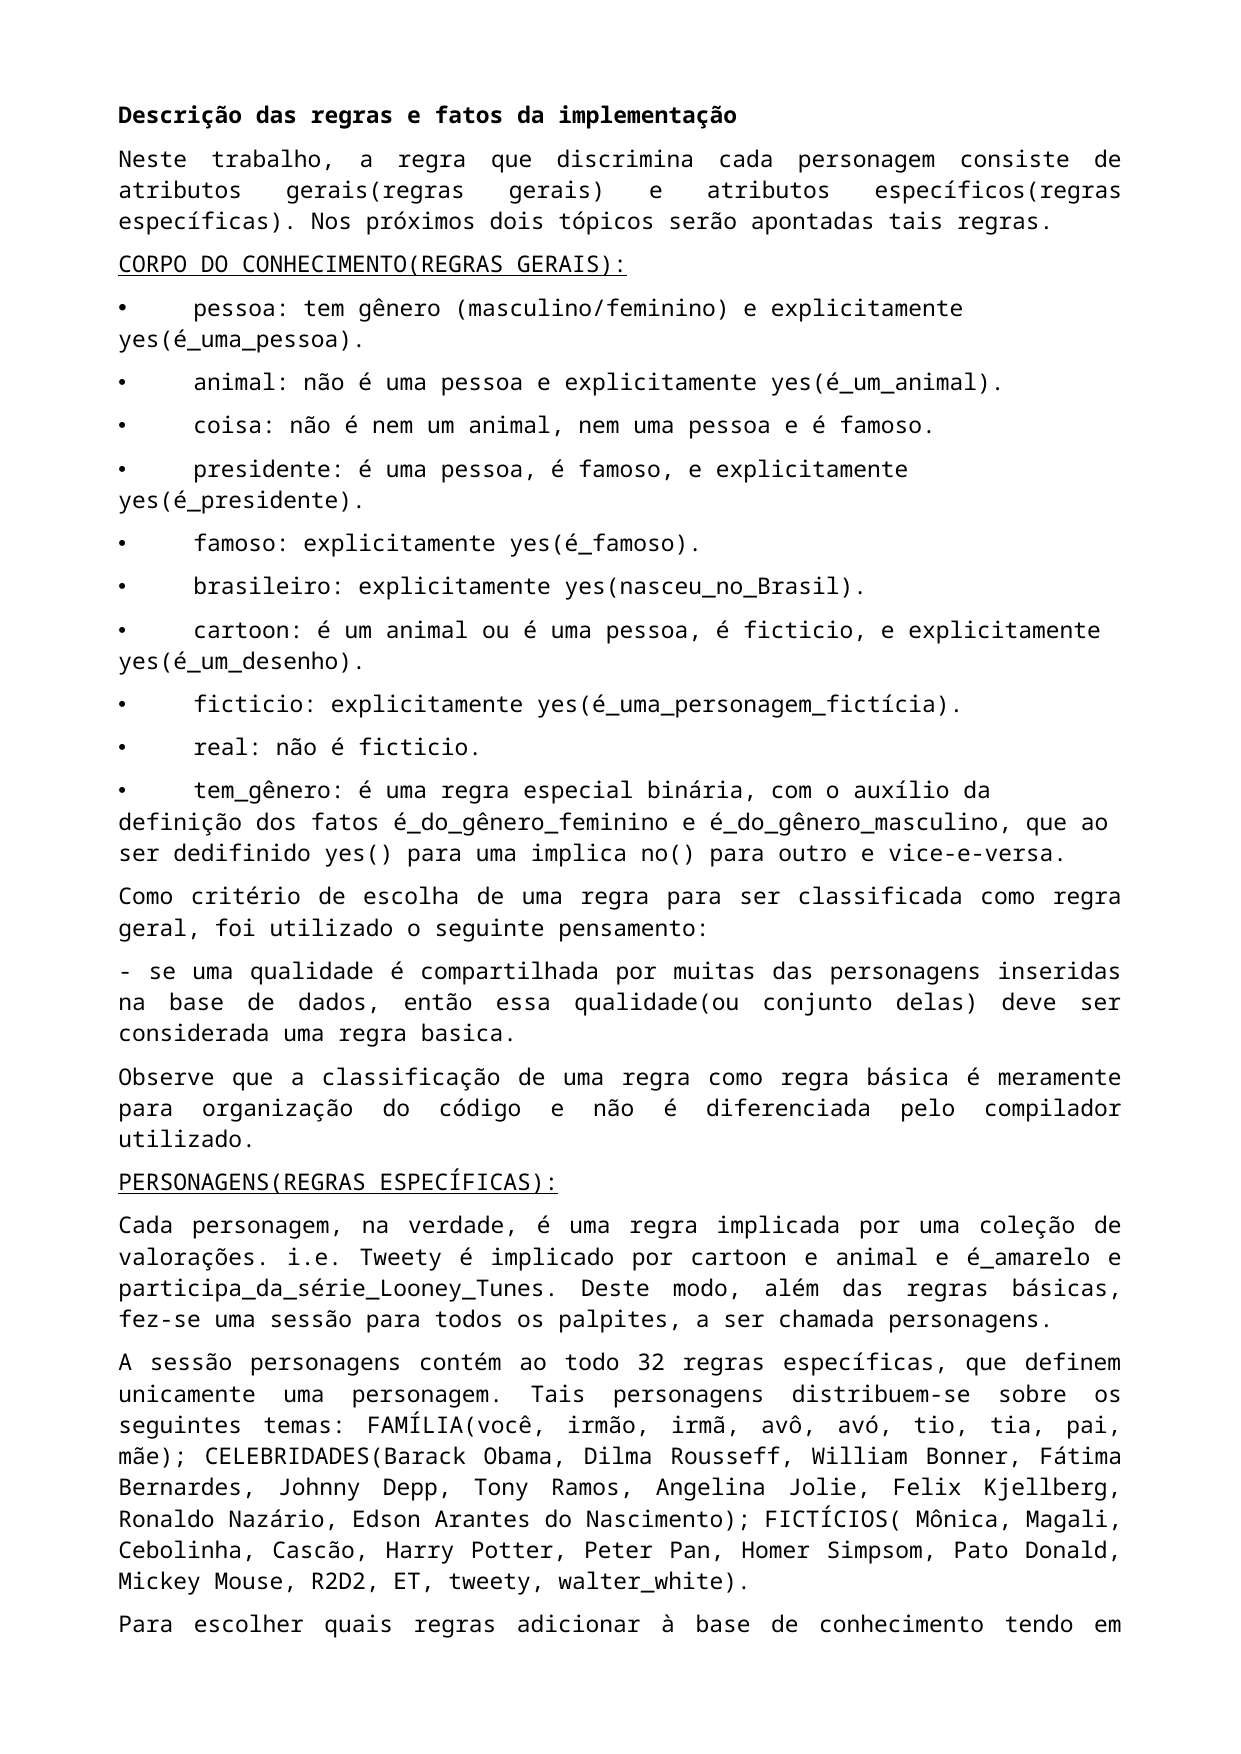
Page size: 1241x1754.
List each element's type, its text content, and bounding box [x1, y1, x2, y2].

list coisa: não é nem um animal, nem uma pessoa e é famoso. [118, 409, 1122, 441]
list tem_gênero: é uma regra especial binária, com o auxílio da definição dos fatos é_do_gênero_feminino e é_do_gênero_masculino, que ao ser dedifinido yes() para uma implica no() para outro e vice-e-versa. [118, 774, 1122, 868]
text Para escolher quais regras adicionar à base de conhecimento tendo em [118, 1608, 1122, 1639]
list presidente: é uma pessoa, é famoso, e explicitamente yes(é_presidente). [118, 453, 1122, 515]
text A sessão personagens contém ao todo 32 regras específicas, que definem unicamente uma personagem. Tais personagens distribuem-se sobre os seguintes temas: FAMÍLIA(você, irmão, irmã, avô, avó, tio, tia, pai, mãe); CELEBRIDADES(Barack Obama, Dilma Rousseff, William Bonner, Fátima Bernardes, Johnny Depp, Tony Ramos, Angelina Jolie, Felix Kjellberg, Ronaldo Nazário, Edson Arantes do Nascimento); FICTÍCIOS( Mônica, Magali, Cebolinha, Cascão, Harry Potter, Peter Pan, Homer Simpsom, Pato Donald, Mickey Mouse, R2D2, ET, tweety, walter_white). [118, 1346, 1122, 1596]
list cartoon: é um animal ou é uma pessoa, é ficticio, e explicitamente yes(é_um_desenho). [118, 613, 1122, 676]
text Descrição das regras e fatos da implementação [118, 99, 1122, 131]
list famoso: explicitamente yes(é_famoso). [118, 527, 1122, 558]
text Neste trabalho, a regra que discrimina cada personagem consiste de atributos gerais(regras gerais) e atributos específicos(regras específicas). Nos próximos dois tópicos serão apontadas tais regras. [118, 143, 1122, 236]
text Cada personagem, na verdade, é uma regra implicada por uma coleção de valorações. i.e. Tweety é implicado por cartoon e animal e é_amarelo e participa_da_série_Looney_Tunes. Deste modo, além das regras básicas, fez-se uma sessão para todos os palpites, a ser chamada personagens. [118, 1209, 1122, 1334]
text CORPO DO CONHECIMENTO(REGRAS GERAIS): [118, 248, 1122, 280]
text Como critério de escolha de uma regra para ser classificada como regra geral, foi utilizado o seguinte pensamento: [118, 880, 1122, 943]
text - se uma qualidade é compartilhada por muitas das personagens inseridas na base de dados, então essa qualidade(ou conjunto delas) deve ser considerada uma regra basica. [118, 955, 1122, 1048]
list real: não é ficticio. [118, 731, 1122, 762]
list brasileiro: explicitamente yes(nasceu_no_Brasil). [118, 570, 1122, 602]
list animal: não é uma pessoa e explicitamente yes(é_um_animal). [118, 366, 1122, 397]
list ficticio: explicitamente yes(é_uma_personagem_fictícia). [118, 688, 1122, 719]
text Observe que a classificação de uma regra como regra básica é meramente para organização do código e não é diferenciada pelo compilador utilizado. [118, 1060, 1122, 1154]
list pessoa: tem gênero (masculino/feminino) e explicitamente yes(é_uma_pessoa). [118, 292, 1122, 354]
text PERSONAGENS(REGRAS ESPECÍFICAS): [118, 1166, 1122, 1197]
